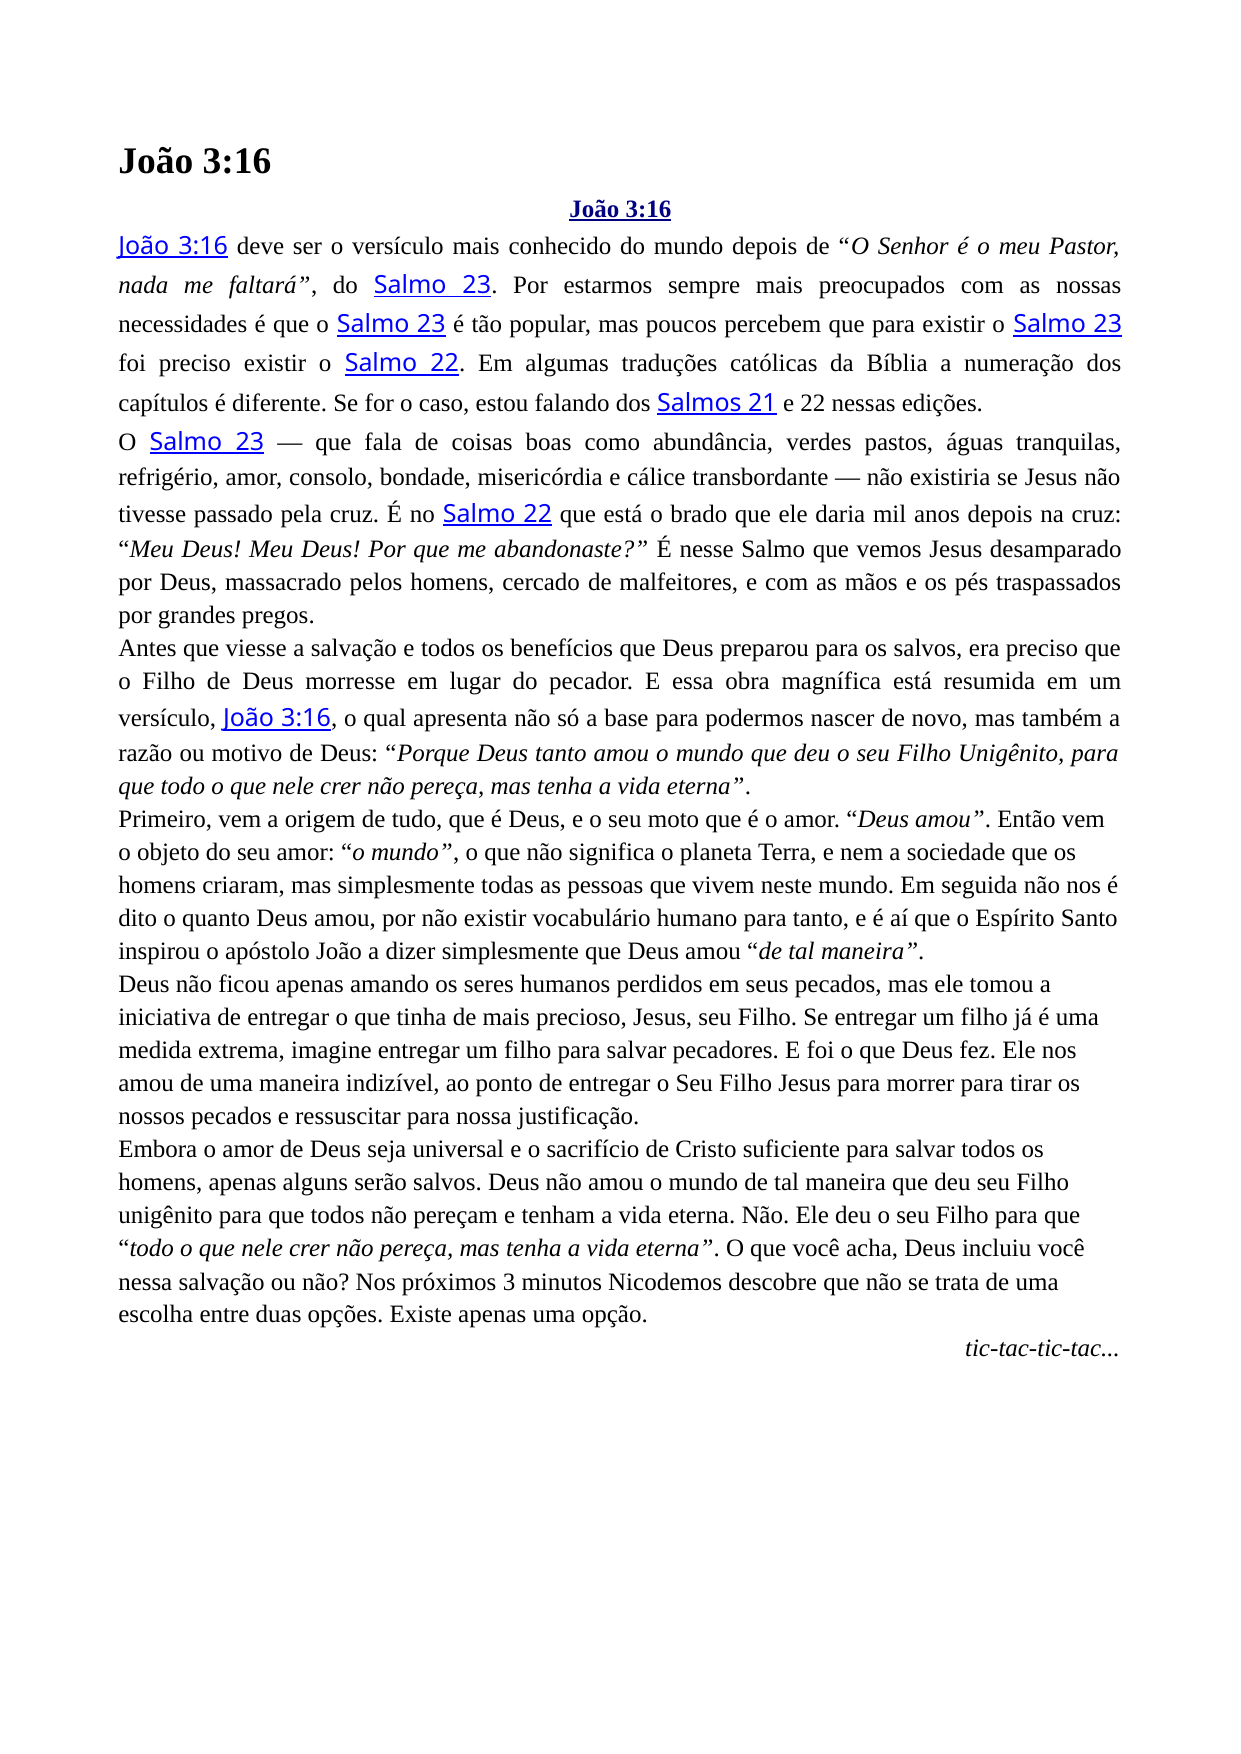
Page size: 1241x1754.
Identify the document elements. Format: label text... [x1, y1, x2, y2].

subtitle João 3:16 [118, 139, 1122, 182]
text tic-tac-tic-tac... [118, 1333, 1122, 1361]
text João 3:16 deve ser o versículo mais conhecido do mundo depois de “O Senhor é o meu Pastor, nada me faltará”, do Salmo 23. Por estarmos sempre mais preocupados com as nossas necessidades é que o Salmo 23 é tão popular, mas poucos percebem que para existir o Salmo 23 foi preciso existir o Salmo 22. Em algumas traduções católicas da Bíblia a numeração dos capítulos é diferente. Se for o caso, estou falando dos Salmos 21 e 22 nessas edições. [118, 228, 1122, 418]
text O Salmo 23 — que fala de coisas boas como abundância, verdes pastos, águas tranquilas, refrigério, amor, consolo, bondade, misericórdia e cálice transbordante — não existiria se Jesus não tivesse passado pela cruz. É no Salmo 22 que está o brado que ele daria mil anos depois na cruz: “Meu Deus! Meu Deus! Por que me abandonaste?” É nesse Salmo que vemos Jesus desamparado por Deus, massacrado pelos homens, cercado de malfeitores, e com as mãos e os pés traspassados por grandes pregos. [118, 423, 1122, 629]
text Primeiro, vem a origem de tudo, que é Deus, e o seu moto que é o amor. “Deus amou”. Então vem o objeto do seu amor: “o mundo”, o que não significa o planeta Terra, e nem a sociedade que os homens criaram, mas simplesmente todas as pessoas que vivem neste mundo. Em seguida não nos é dito o quanto Deus amou, por não existir vocabulário humano para tanto, e é aí que o Espírito Santo inspirou o apóstolo João a dizer simplesmente que Deus amou “de tal maneira”. [118, 804, 1122, 965]
text Deus não ficou apenas amando os seres humanos perdidos em seus pecados, mas ele tomou a iniciativa de entregar o que tinha de mais precioso, Jesus, seu Filho. Se entregar um filho já é uma medida extrema, imagine entregar um filho para salvar pecadores. E foi o que Deus fez. Ele nos amou de uma maneira indizível, ao ponto de entregar o Seu Filho Jesus para morrer para tirar os nossos pecados e ressuscitar para nossa justificação. [118, 969, 1122, 1130]
text Embora o amor de Deus seja universal e o sacrifício de Cristo suficiente para salvar todos os homens, apenas alguns serão salvos. Deus não amou o mundo de tal maneira que deu seu Filho unigênito para que todos não pereçam e tenham a vida eterna. Não. Ele deu o seu Filho para que “todo o que nele crer não pereça, mas tenha a vida eterna”. O que você acha, Deus incluiu você nessa salvação ou não? Nos próximos 3 minutos Nicodemos descobre que não se trata de uma escolha entre duas opções. Existe apenas uma opção. [118, 1134, 1122, 1328]
text Antes que viesse a salvação e todos os benefícios que Deus preparou para os salvos, era preciso que o Filho de Deus morresse em lugar do pecador. E essa obra magnífica está resumida em um versículo, João 3:16, o qual apresenta não só a base para podermos nascer de novo, mas também a razão ou motivo de Deus: “Porque Deus tanto amou o mundo que deu o seu Filho Unigênito, para que todo o que nele crer não pereça, mas tenha a vida eterna”. [118, 633, 1122, 800]
text João 3:16 [118, 194, 1122, 223]
